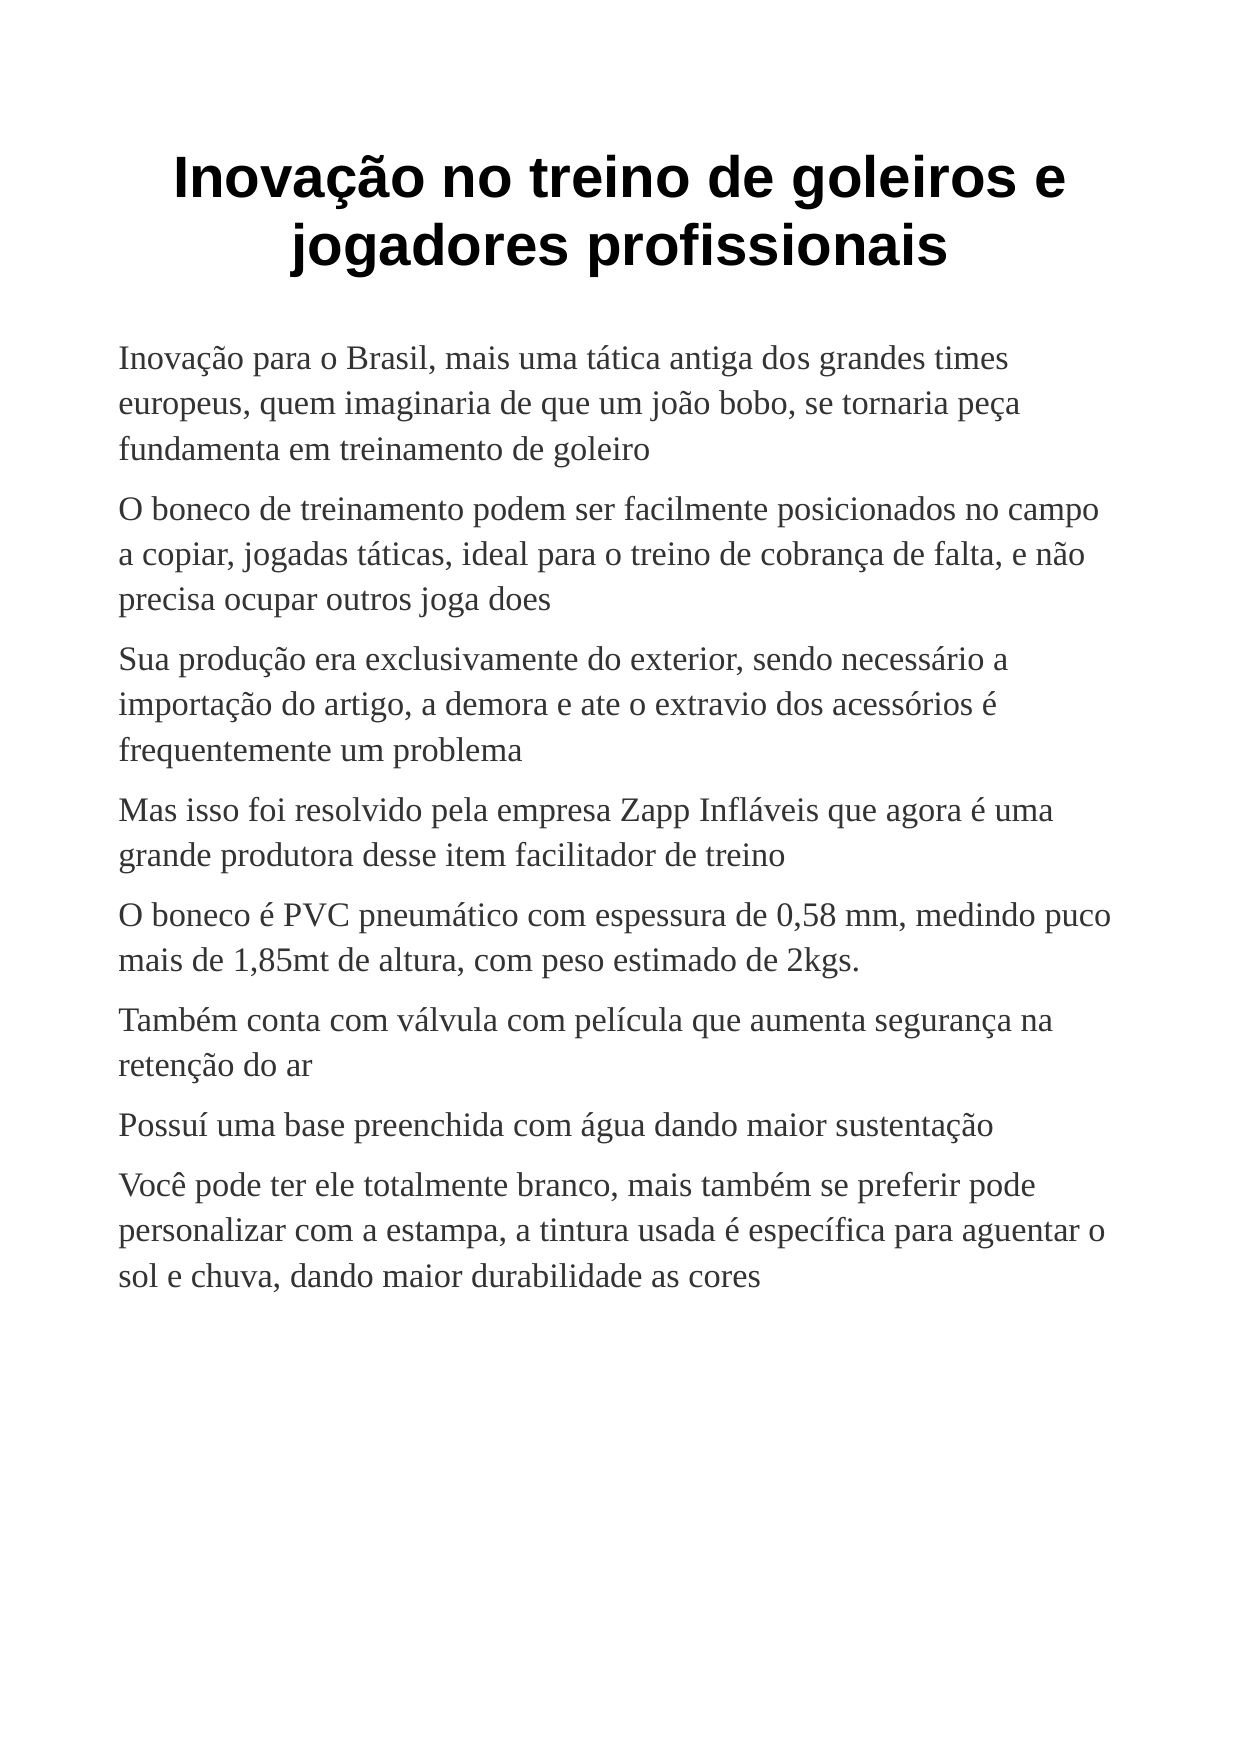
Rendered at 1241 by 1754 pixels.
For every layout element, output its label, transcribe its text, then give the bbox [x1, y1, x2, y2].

text O boneco de treinamento podem ser facilmente posicionados no campo a copiar, jogadas táticas, ideal para o treino de cobrança de falta, e não precisa ocupar outros joga does [118, 488, 1122, 618]
text Você pode ter ele totalmente branco, mais também se preferir pode personalizar com a estampa, a tintura usada é específica para aguentar o sol e chuva, dando maior durabilidade as cores [118, 1164, 1122, 1294]
text Sua produção era exclusivamente do exterior, sendo necessário a importação do artigo, a demora e ate o extravio dos acessórios é frequentemente um problema [118, 638, 1122, 768]
text Possuí uma base preenchida com água dando maior sustentação [118, 1104, 1122, 1144]
text Também conta com válvula com película que aumenta segurança na retenção do ar [118, 999, 1122, 1084]
text Mas isso foi resolvido pela empresa Zapp Infláveis que agora é uma grande produtora desse item facilitador de treino [118, 789, 1122, 874]
text O boneco é PVC pneumático com espessura de 0,58 mm, medindo puco mais de 1,85mt de altura, com peso estimado de 2kgs. [118, 894, 1122, 979]
title Inovação no treino de goleiros e jogadores profissionais [118, 143, 1122, 277]
text Inovação para o Brasil, mais uma tática antiga dos grandes times europeus, quem imaginaria de que um joão bobo, se tornaria peça fundamenta em treinamento de goleiro [118, 337, 1122, 467]
